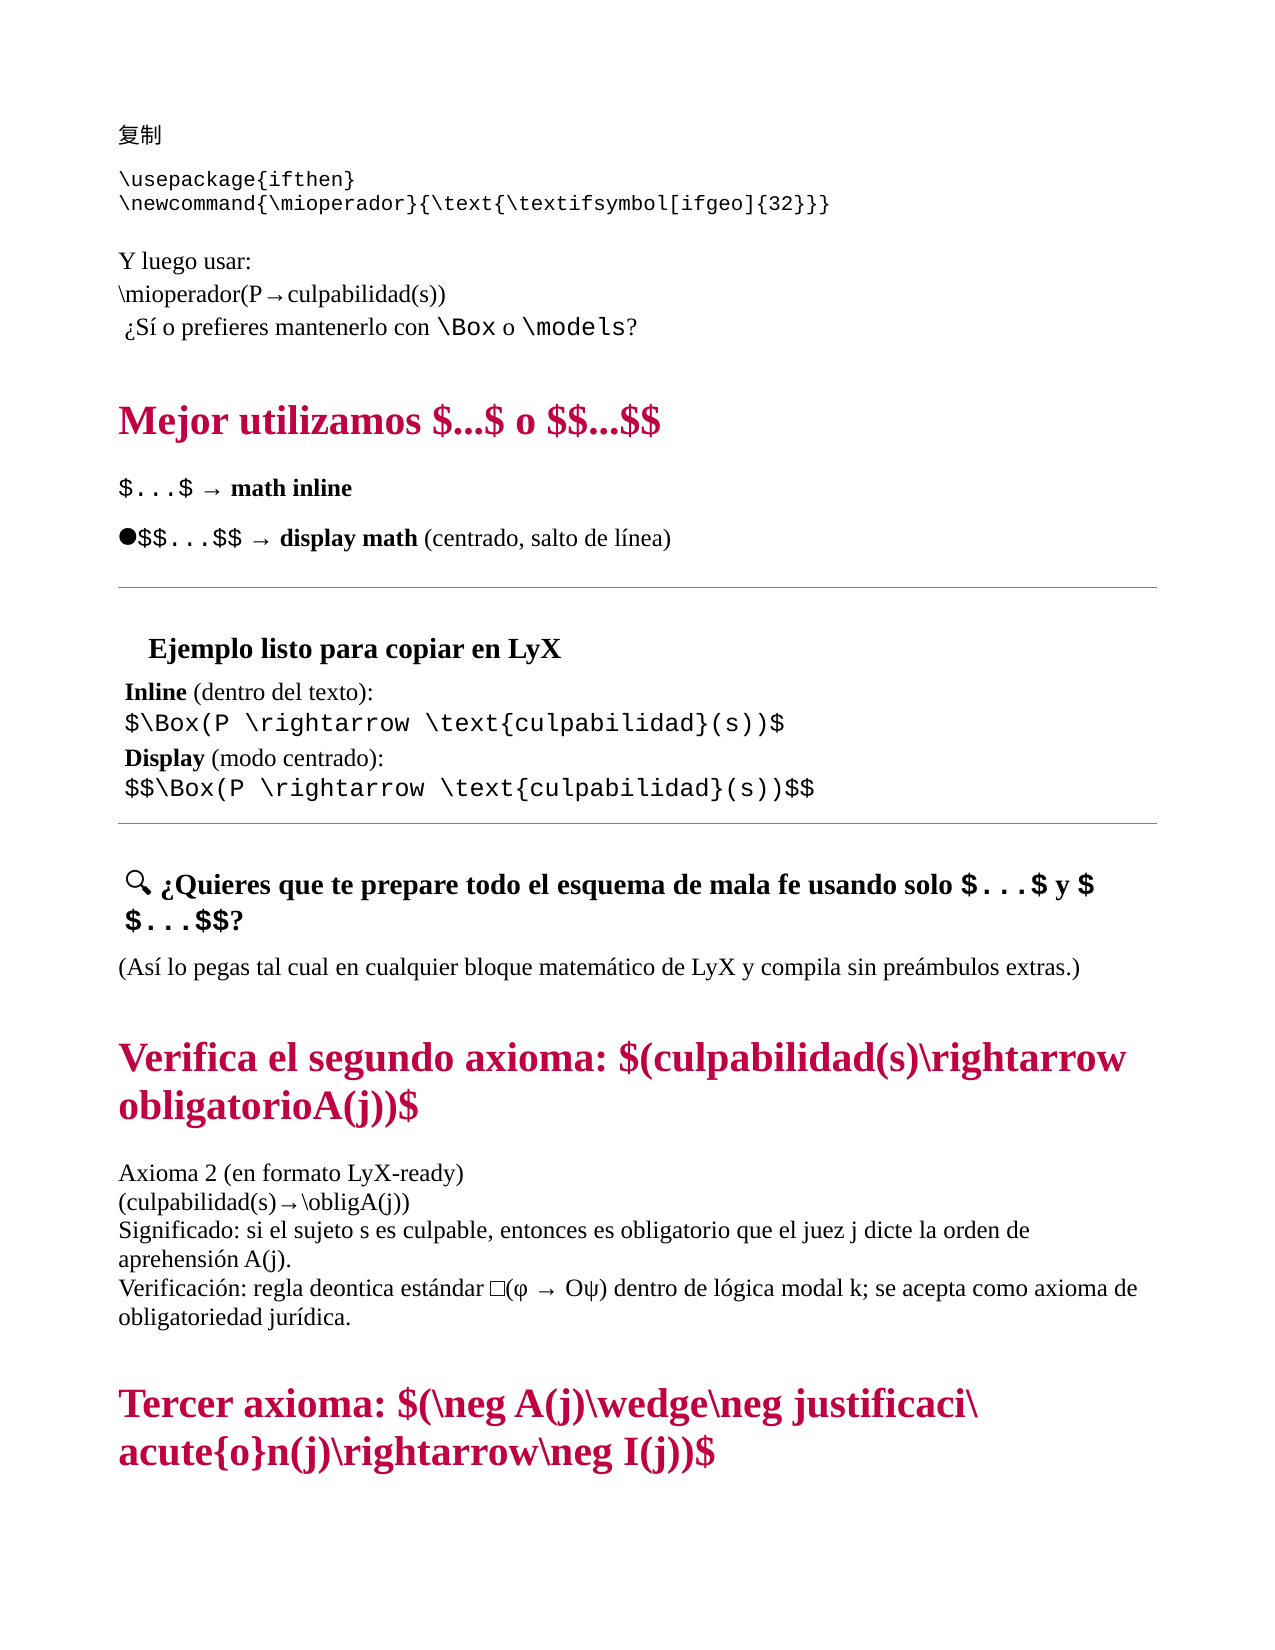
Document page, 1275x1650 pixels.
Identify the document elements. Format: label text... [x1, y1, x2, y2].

text Tercer axioma: $(\neg A(j)\wedge\neg justificaci\acute{o}n(j)\rightarrow\neg I(j))$ [118, 1378, 1157, 1474]
text \mioperador(P→culpabilidad(s)) [118, 279, 1157, 308]
text Verifica el segundo axioma: $(culpabilidad(s)\rightarrow obligatorioA(j))$ [118, 1033, 1157, 1128]
text Mejor utilizamos $...$ o $$...$$ [118, 395, 1157, 443]
text ¿Sí o prefieres mantenerlo con \Box o \models? [124, 312, 1151, 343]
subtitle 🔍 ¿Quieres que te prepare todo el esquema de mala fe usando solo $...$ y $$...$$? [124, 867, 1151, 939]
text Inline (dentro del texto): $\Box(P \rightarrow \text{culpabilidad}(s))$ [124, 677, 1151, 739]
text (culpabilidad(s)→\obligA(j)) [118, 1187, 1157, 1216]
text Display (modo centrado): $$\Box(P \rightarrow \text{culpabilidad}(s))$$ [124, 743, 1151, 804]
text \newcommand{\mioperador}{\text{\textifsymbol[ifgeo]{32}}} [118, 193, 1157, 216]
list $$...$$ → display math (centrado, salto de línea) [118, 523, 1157, 553]
text 复制 [118, 118, 1157, 150]
subtitle ✅ Ejemplo listo para copiar en LyX [118, 631, 1157, 665]
text Significado: si el sujeto s es culpable, entonces es obligatorio que el juez j dicte la orden de aprehensión A(j). Verificación: regla deontica estándar □(φ → Oψ) dentro de lógica modal k; se acepta como axioma de obligatoriedad jurídica. [118, 1216, 1157, 1331]
text (Así lo pegas tal cual en cualquier bloque matemático de LyX y compila sin preámbulos extras.) [118, 952, 1157, 981]
text Axioma 2 (en formato LyX-ready) [118, 1158, 1157, 1187]
text \usepackage{ifthen} [118, 169, 1157, 193]
text $...$ → math inline [118, 473, 1157, 503]
text Y luego usar: [118, 246, 1157, 274]
